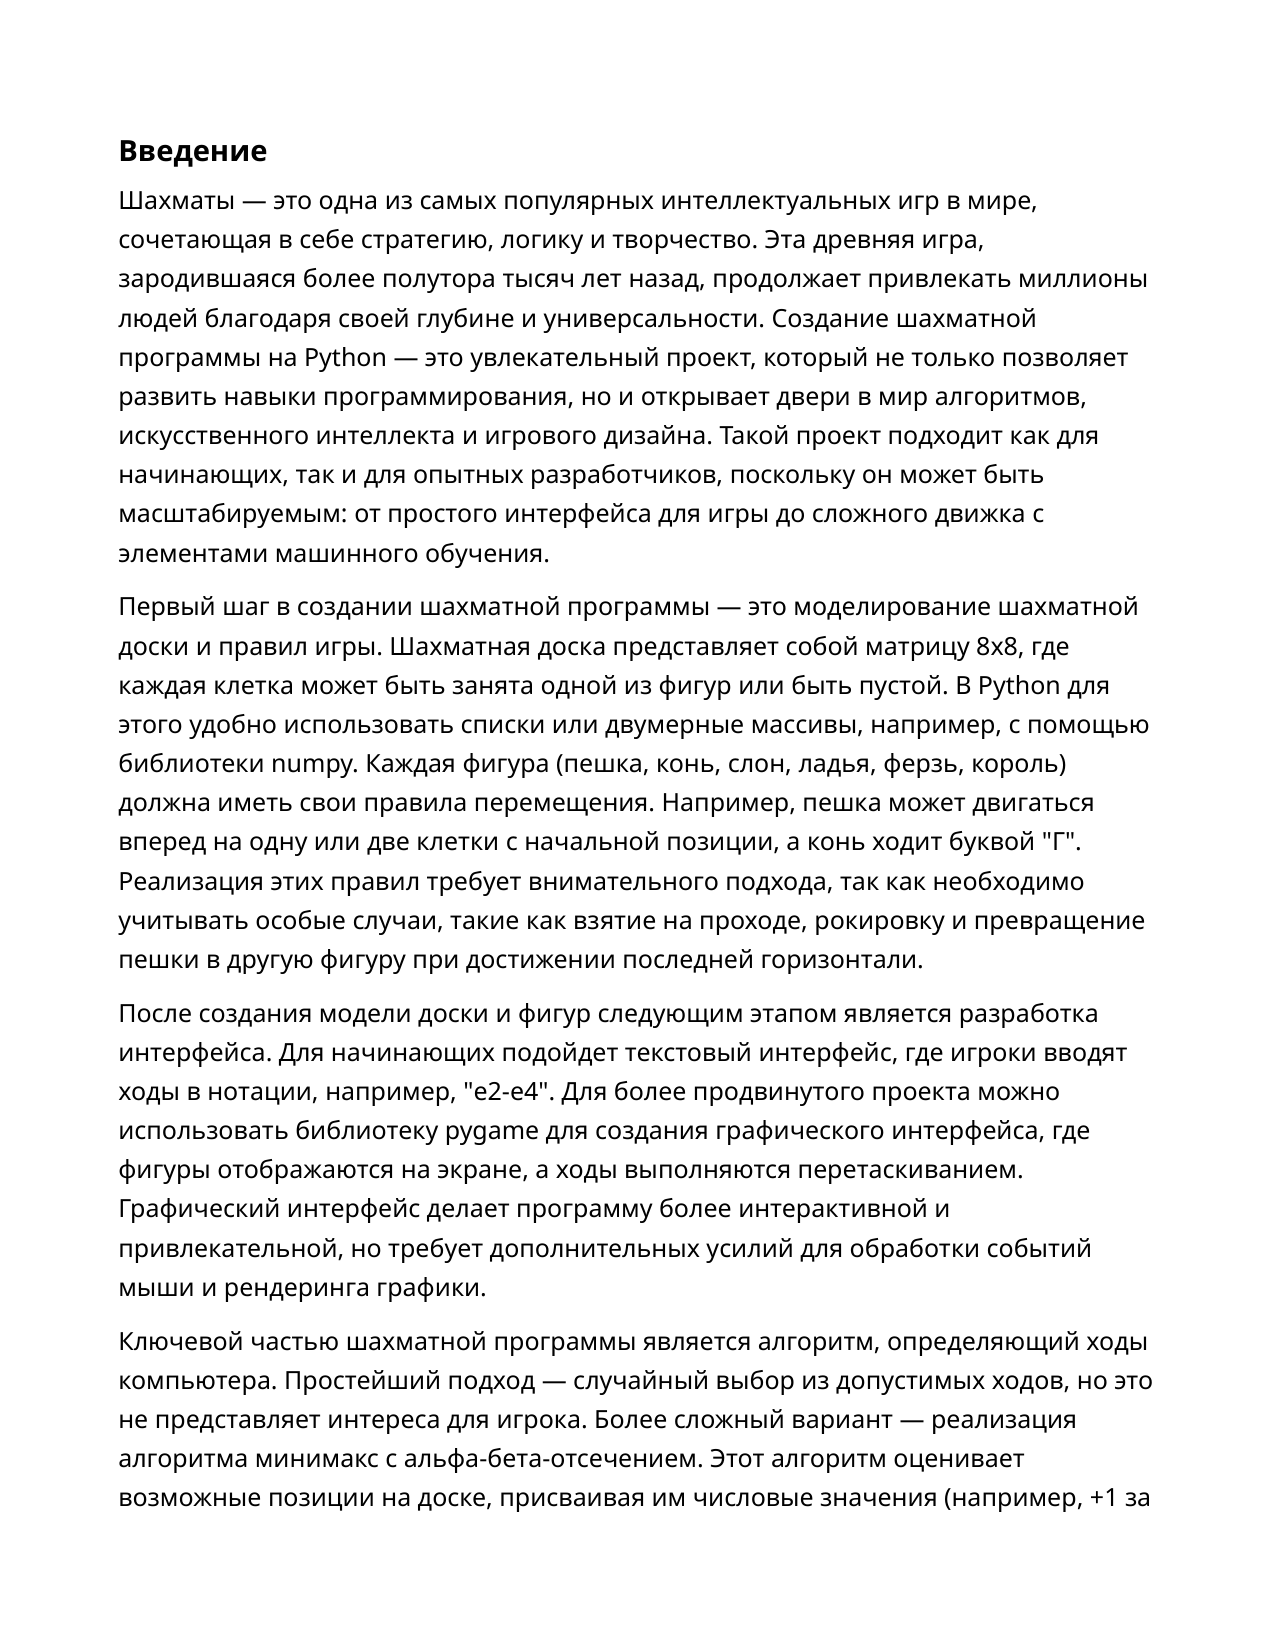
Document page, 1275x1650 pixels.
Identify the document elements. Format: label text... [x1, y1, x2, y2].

text Шахматы — это одна из самых популярных интеллектуальных игр в мире, сочетающая в себе стратегию, логику и творчество. Эта древняя игра, зародившаяся более полутора тысяч лет назад, продолжает привлекать миллионы людей благодаря своей глубине и универсальности. Создание шахматной программы на Python — это увлекательный проект, который не только позволяет развить навыки программирования, но и открывает двери в мир алгоритмов, искусственного интеллекта и игрового дизайна. Такой проект подходит как для начинающих, так и для опытных разработчиков, поскольку он может быть масштабируемым: от простого интерфейса для игры до сложного движка с элементами машинного обучения. [118, 183, 1157, 569]
text Первый шаг в создании шахматной программы — это моделирование шахматной доски и правил игры. Шахматная доска представляет собой матрицу 8x8, где каждая клетка может быть занята одной из фигур или быть пустой. В Python для этого удобно использовать списки или двумерные массивы, например, с помощью библиотеки numpy. Каждая фигура (пешка, конь, слон, ладья, ферзь, король) должна иметь свои правила перемещения. Например, пешка может двигаться вперед на одну или две клетки с начальной позиции, а конь ходит буквой "Г". Реализация этих правил требует внимательного подхода, так как необходимо учитывать особые случаи, такие как взятие на проходе, рокировку и превращение пешки в другую фигуру при достижении последней горизонтали. [118, 589, 1157, 976]
subtitle Введение [118, 131, 1157, 170]
text После создания модели доски и фигур следующим этапом является разработка интерфейса. Для начинающих подойдет текстовый интерфейс, где игроки вводят ходы в нотации, например, "e2-e4". Для более продвинутого проекта можно использовать библиотеку pygame для создания графического интерфейса, где фигуры отображаются на экране, а ходы выполняются перетаскиванием. Графический интерфейс делает программу более интерактивной и привлекательной, но требует дополнительных усилий для обработки событий мыши и рендеринга графики. [118, 995, 1157, 1303]
text Ключевой частью шахматной программы является алгоритм, определяющий ходы компьютера. Простейший подход — случайный выбор из допустимых ходов, но это не представляет интереса для игрока. Более сложный вариант — реализация алгоритма минимакс с альфа-бета-отсечением. Этот алгоритм оценивает возможные позиции на доске, присваивая им числовые значения (например, +1 за [118, 1323, 1157, 1514]
